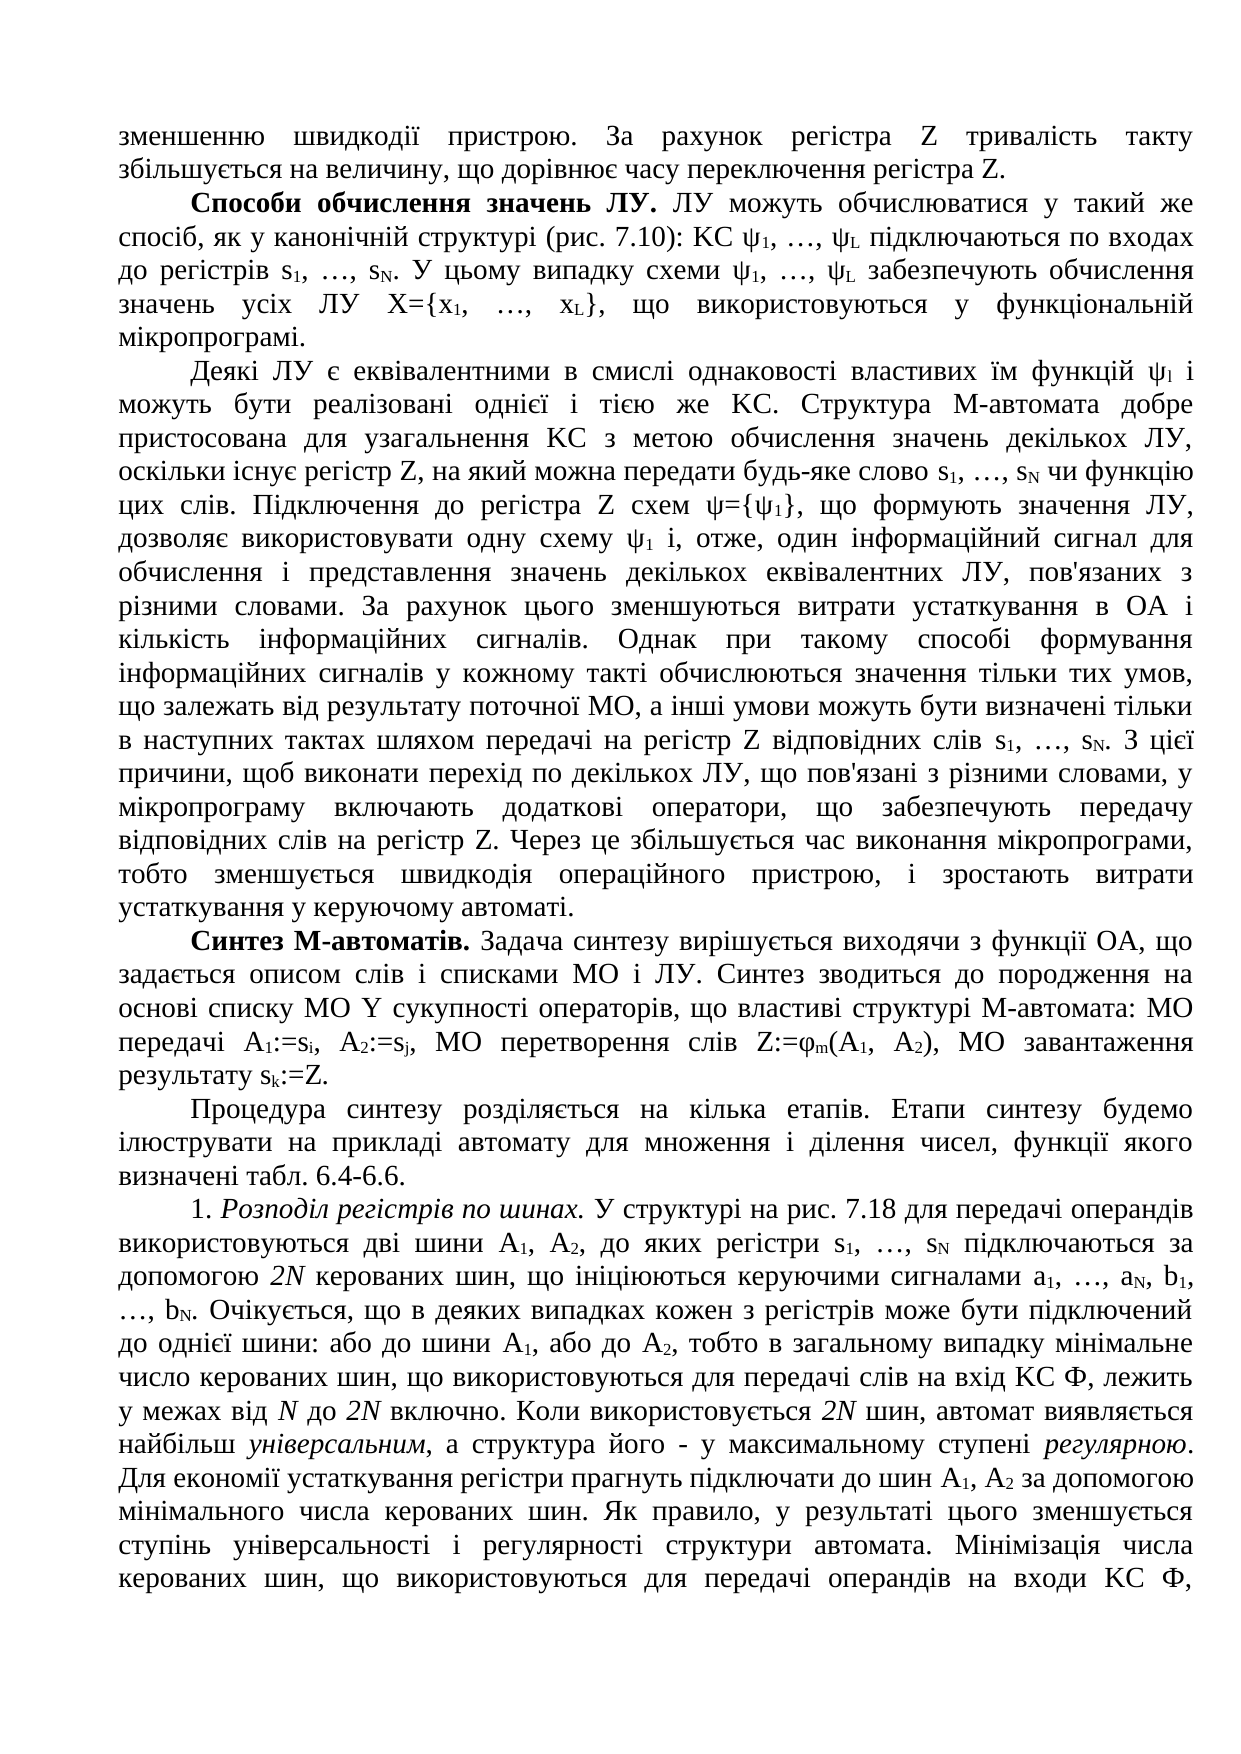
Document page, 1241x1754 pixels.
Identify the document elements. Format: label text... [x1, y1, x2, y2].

text Синтез М-автоматів. Задача синтезу вирішується виходячи з функції ОА, що задається описом слів і списками МО і ЛУ. Синтез зводиться до породження на основі списку МО Y сукупності операторів, що властиві структурі М-автомата: МО передачі A1:=si, A2:=sj, МО перетворення слів Z:=φm(A1, A2), МО завантаження результату sk:=Z. [118, 923, 1194, 1091]
text зменшенню швидкодії пристрою. За рахунок регістра Z тривалість такту збільшується на величину, що дорівнює часу переключення регістра Z. [118, 118, 1194, 185]
text Процедура синтезу розділяється на кілька етапів. Етапи синтезу будемо ілюструвати на прикладі автомату для множення і ділення чисел, функції якого визначені табл. 6.4-6.6. [118, 1091, 1194, 1191]
text 1. Розподіл регістрів по шинах. У структурі на рис. 7.18 для передачі операндів використовуються дві шини A1, A2, до яких регістри s1, …, sN підключаються за допомогою 2N керованих шин, що ініціюються керуючими сигналами a1, …, aN, b1, …, bN. Очікується, що в деяких випадках кожен з регістрів може бути підключений до однієї шини: або до шини A1, або до A2, тобто в загальному випадку мінімальне число керованих шин, що використовуються для передачі слів на вхід KC Ф, лежить у межах від N до 2N включно. Коли використовується 2N шин, автомат виявляється найбільш універсальним, а структура його - у максимальному ступені регулярною. Для економії устаткування регістри прагнуть підключати до шин A1, A2 за допомогою мінімального числа керованих шин. Як правило, у результаті цього зменшується ступінь універсальності і регулярності структури автомата. Мінімізація числа керованих шин, що використовуються для передачі операндів на входи KC Ф, [118, 1191, 1194, 1594]
text Деякі ЛУ є еквівалентними в смислі однаковості властивих їм функцій ψl і можуть бути реалізовані однієї і тією же KC. Структура М-автомата добре пристосована для узагальнення KC з метою обчислення значень декількох ЛУ, оскільки існує регістр Z, на який можна передати будь-яке слово s1, …, sN чи функцію цих слів. Підключення до регістра Z схем ψ={ψ1}, що формують значення ЛУ, дозволяє використовувати одну схему ψ1 і, отже, один інформаційний сигнал для обчислення і представлення значень декількох еквівалентних ЛУ, пов'язаних з різними словами. За рахунок цього зменшуються витрати устаткування в OA і кількість інформаційних сигналів. Однак при такому способі формування інформаційних сигналів у кожному такті обчислюються значення тільки тих умов, що залежать від результату поточної МО, а інші умови можуть бути визначені тільки в наступних тактах шляхом передачі на регістр Z відповідних слів s1, …, sN. З цієї причини, щоб виконати перехід по декількох ЛУ, що пов'язані з різними словами, у мікропрограму включають додаткові оператори, що забезпечують передачу відповідних слів на регістр Z. Через це збільшується час виконання мікропрограми, тобто зменшується швидкодія операційного пристрою, і зростають витрати устаткування у керуючому автоматі. [118, 353, 1194, 923]
text Способи обчислення значень ЛУ. ЛУ можуть обчислюватися у такий же спосіб, як у канонічній структурі (рис. 7.10): KC ψ1, …, ψL підключаються по входах до регістрів s1, …, sN. У цьому випадку схеми ψ1, …, ψL забезпечують обчислення значень усіх ЛУ X={x1, …, xL}, що використовуються у функціональній мікропрограмі. [118, 185, 1194, 353]
